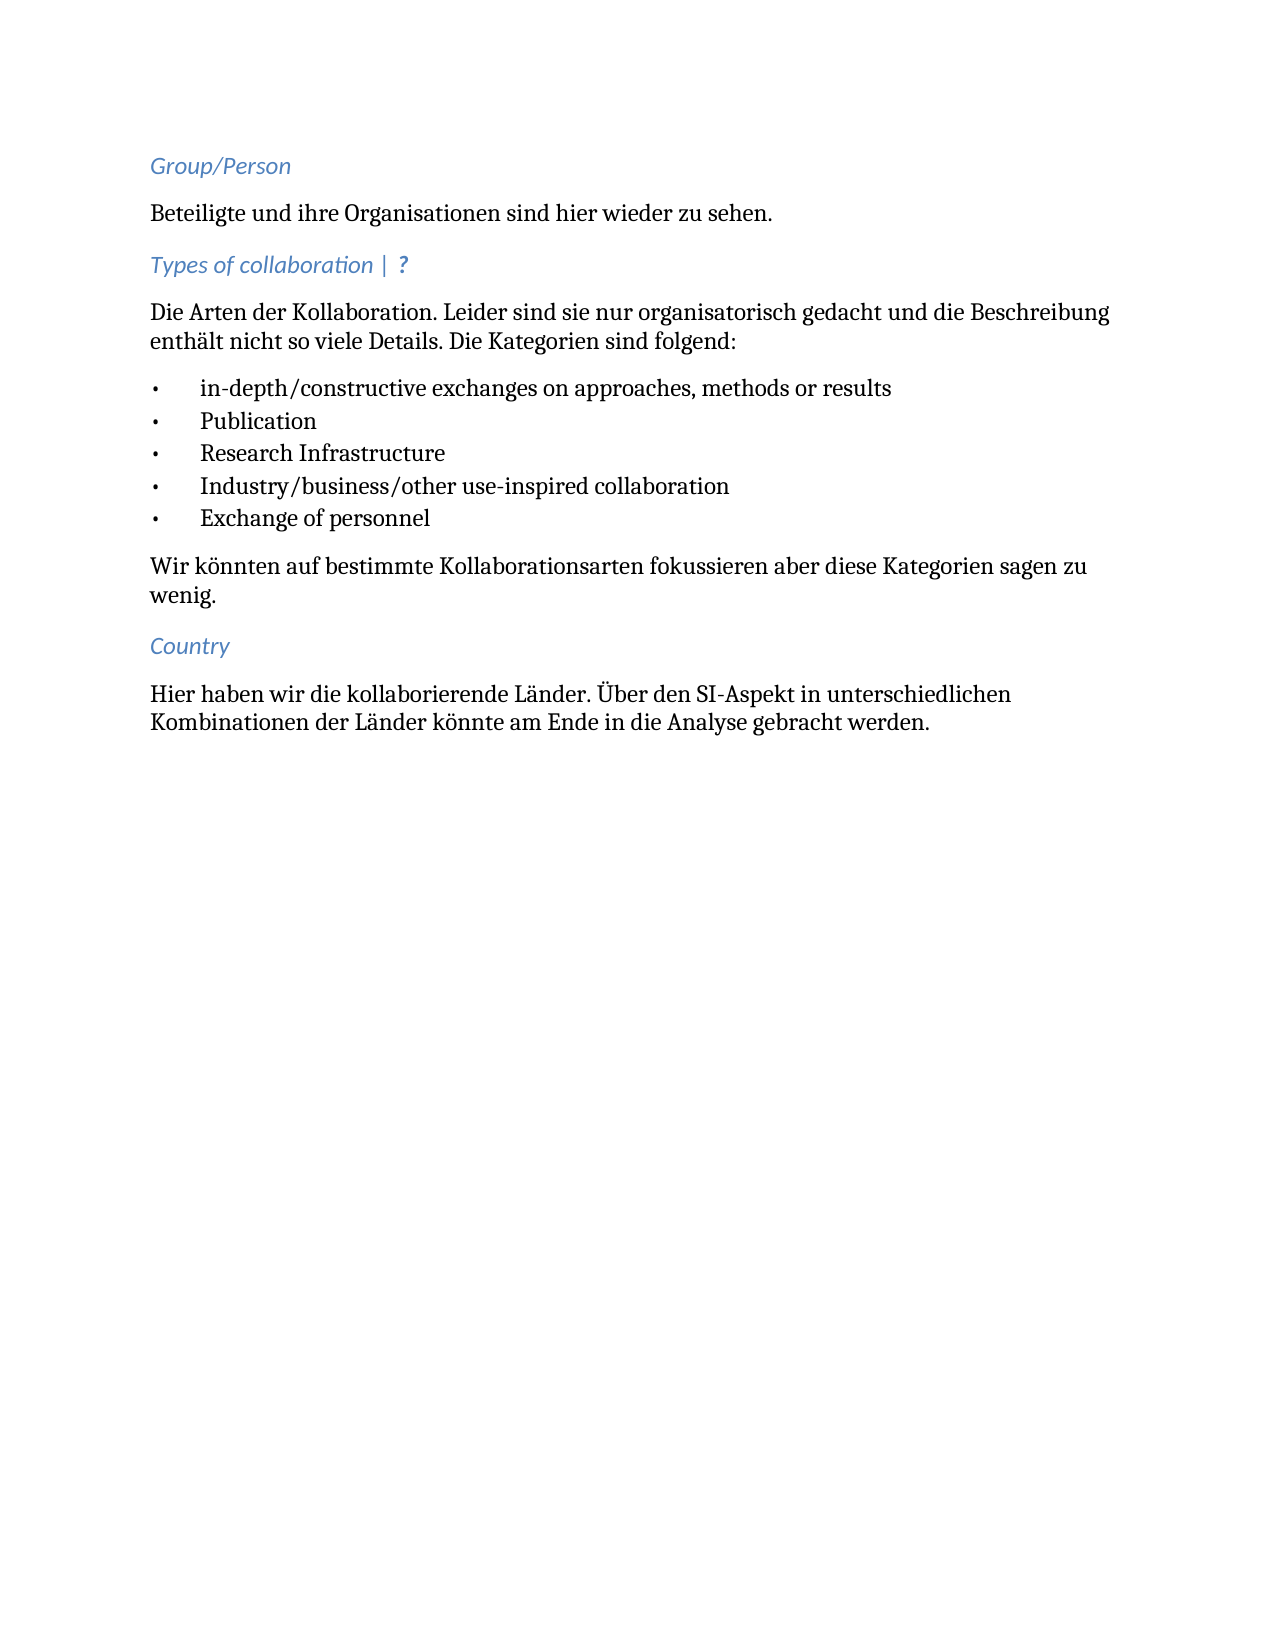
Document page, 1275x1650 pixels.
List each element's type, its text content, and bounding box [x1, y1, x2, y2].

subtitle Types of collaboration | ? [150, 249, 1125, 279]
subtitle Group/Person [150, 150, 1125, 181]
list Publication [150, 407, 1125, 436]
text Beteiligte und ihre Organisationen sind hier wieder zu sehen. [150, 199, 1125, 228]
text Wir könnten auf bestimmte Kollaborationsarten fokussieren aber diese Kategorien sagen zu wenig. [150, 552, 1125, 609]
subtitle Country [150, 630, 1125, 661]
list Exchange of personnel [150, 504, 1125, 533]
list Industry/business/other use-inspired collaboration [150, 472, 1125, 501]
text Hier haben wir die kollaborierende Länder. Über den SI-Aspekt in unterschiedlichen Kombinationen der Länder könnte am Ende in die Analyse gebracht werden. [150, 679, 1125, 737]
list Research Infrastructure [150, 439, 1125, 468]
text Die Arten der Kollaboration. Leider sind sie nur organisatorisch gedacht und die Beschreibung enthält nicht so viele Details. Die Kategorien sind folgend: [150, 298, 1125, 356]
list in-depth/constructive exchanges on approaches, methods or results [150, 374, 1125, 403]
